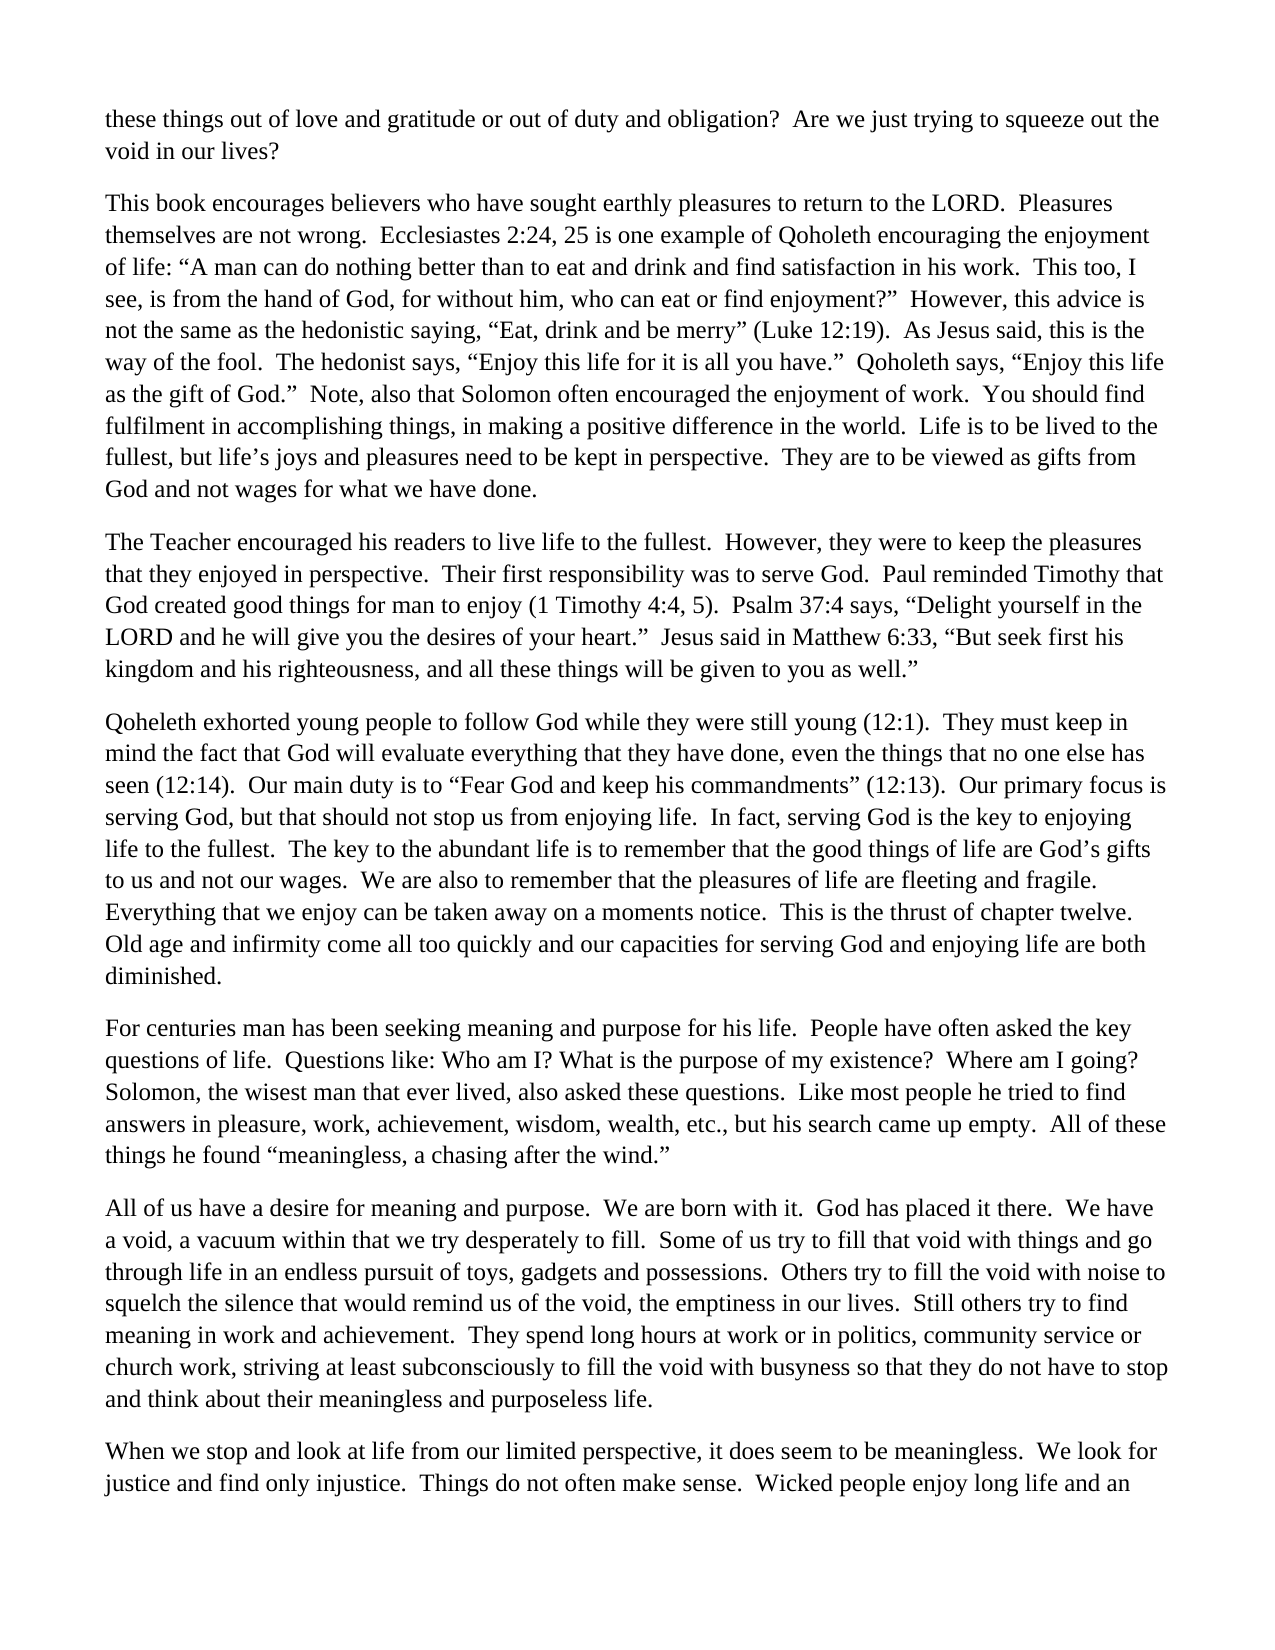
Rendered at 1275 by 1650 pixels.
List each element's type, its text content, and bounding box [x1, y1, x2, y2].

text When we stop and look at life from our limited perspective, it does seem to be meaningless. We look for justice and find only injustice. Things do not often make sense. Wicked people enjoy long life and an [105, 1437, 1170, 1497]
text All of us have a desire for meaning and purpose. We are born with it. God has placed it there. We have a void, a vacuum within that we try desperately to fill. Some of us try to fill that void with things and go through life in an endless pursuit of toys, gadgets and possessions. Others try to fill the void with noise to squelch the silence that would remind us of the void, the emptiness in our lives. Still others try to find meaning in work and achievement. They spend long hours at work or in politics, community service or church work, striving at least subconsciously to fill the void with busyness so that they do not have to stop and think about their meaningless and purposeless life. [105, 1194, 1170, 1412]
text This book encourages believers who have sought earthly pleasures to return to the LORD. Pleasures themselves are not wrong. Ecclesiastes 2:24, 25 is one example of Qoholeth encouraging the enjoyment of life: “A man can do nothing better than to eat and drink and find satisfaction in his work. This too, I see, is from the hand of God, for without him, who can eat or find enjoyment?” However, this advice is not the same as the hedonistic saying, “Eat, drink and be merry” (Luke 12:19). As Jesus said, this is the way of the fool. The hedonist says, “Enjoy this life for it is all you have.” Qoholeth says, “Enjoy this life as the gift of God.” Note, also that Solomon often encouraged the enjoyment of work. You should find fulfilment in accomplishing things, in making a positive difference in the world. Life is to be lived to the fullest, but life’s joys and pleasures need to be kept in perspective. They are to be viewed as gifts from God and not wages for what we have done. [105, 189, 1170, 503]
text For centuries man has been seeking meaning and purpose for his life. People have often asked the key questions of life. Questions like: Who am I? What is the purpose of my existence? Where am I going? Solomon, the wisest man that ever lived, also asked these questions. Like most people he tried to find answers in pleasure, work, achievement, wisdom, wealth, etc., but his search came up empty. All of these things he found “meaningless, a chasing after the wind.” [105, 1014, 1170, 1169]
text these things out of love and gratitude or out of duty and obligation? Are we just trying to squeeze out the void in our lives? [105, 105, 1170, 164]
text The Teacher encouraged his readers to live life to the fullest. However, they were to keep the pleasures that they enjoyed in perspective. Their first responsibility was to serve God. Paul reminded Timothy that God created good things for man to enjoy (1 Timothy 4:4, 5). Psalm 37:4 says, “Delight yourself in the LORD and he will give you the desires of your heart.” Jesus said in Matthew 6:33, “But seek first his kingdom and his righteousness, and all these things will be given to you as well.” [105, 528, 1170, 683]
text Qoheleth exhorted young people to follow God while they were still young (12:1). They must keep in mind the fact that God will evaluate everything that they have done, even the things that no one else has seen (12:14). Our main duty is to “Fear God and keep his commandments” (12:13). Our primary focus is serving God, but that should not stop us from enjoying life. In fact, serving God is the key to enjoying life to the fullest. The key to the abundant life is to remember that the good things of life are God’s gifts to us and not our wages. We are also to remember that the pleasures of life are fleeting and fragile. Everything that we enjoy can be taken away on a moments notice. This is the thrust of chapter twelve. Old age and infirmity come all too quickly and our capacities for serving God and enjoying life are both diminished. [105, 708, 1170, 989]
